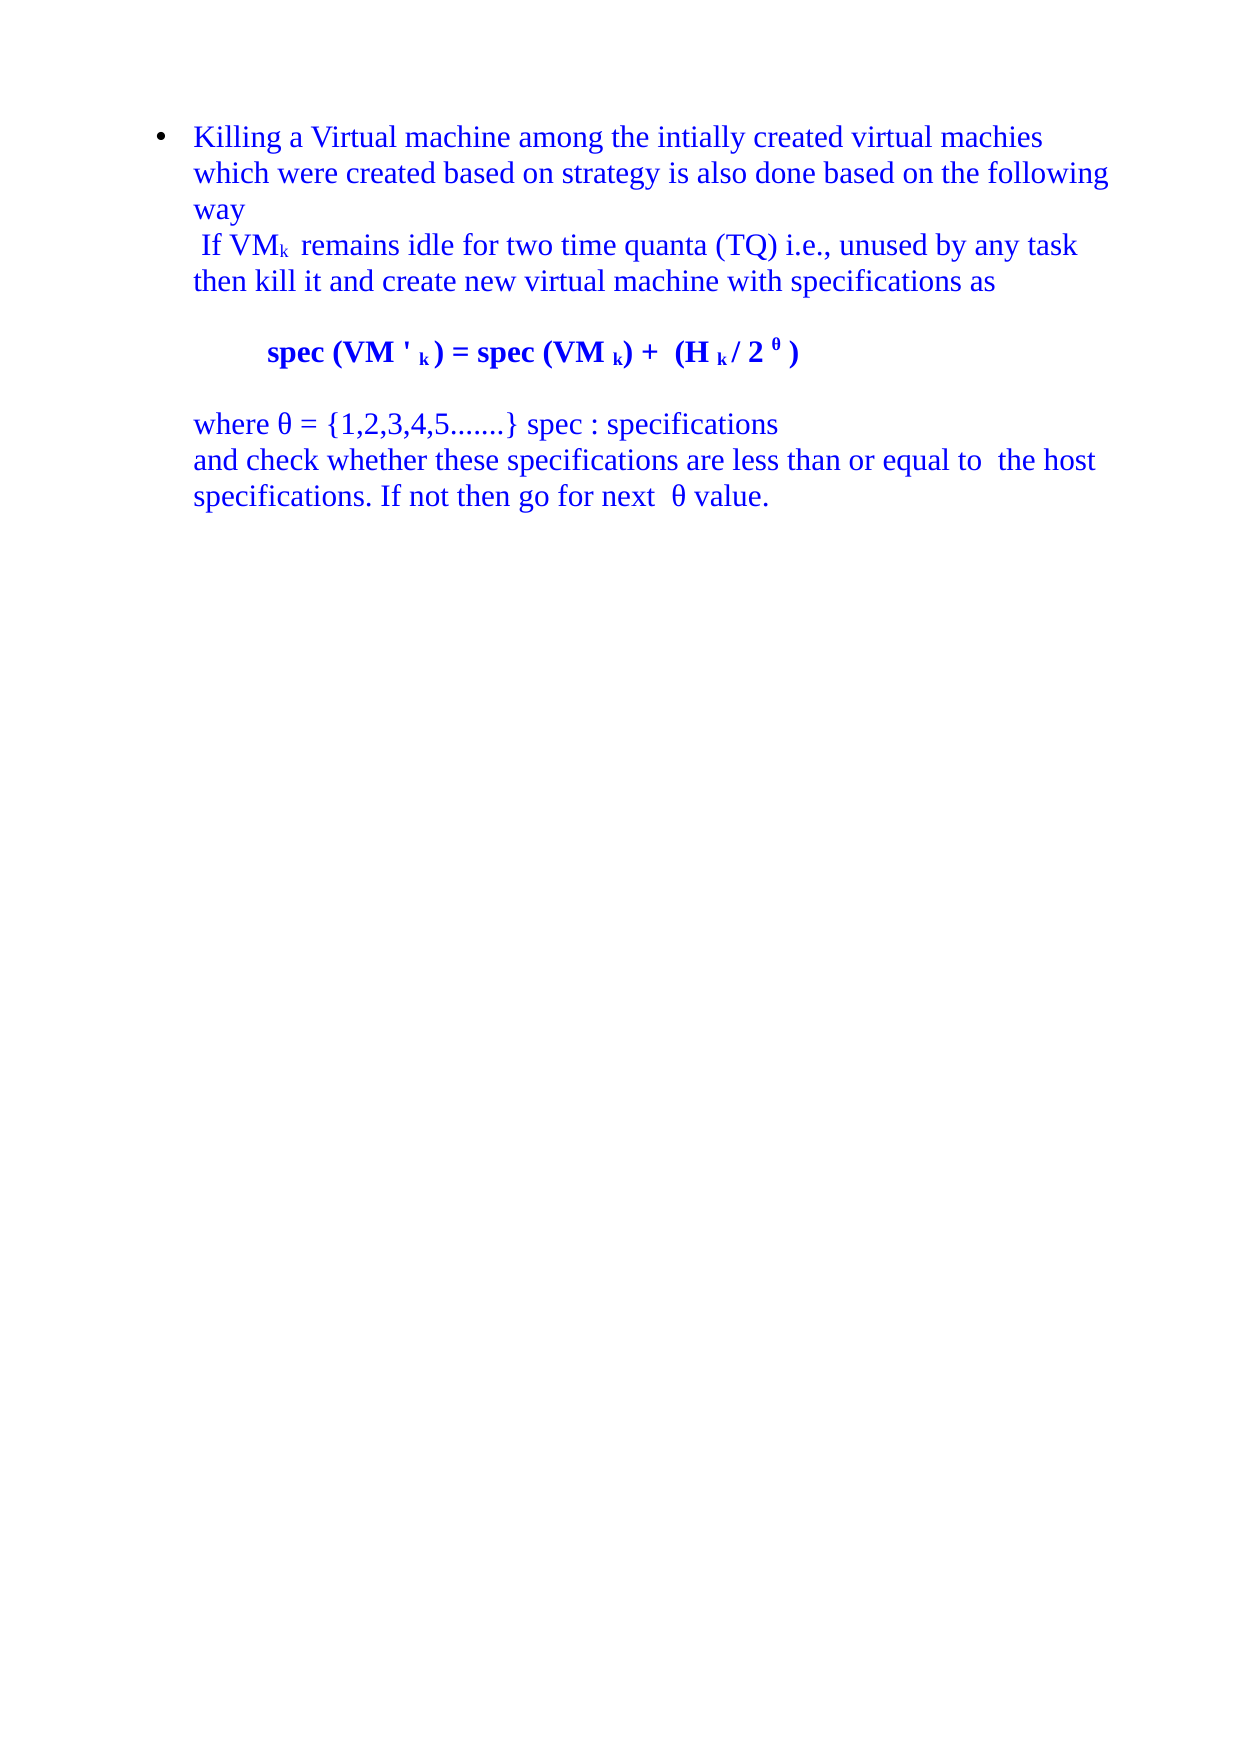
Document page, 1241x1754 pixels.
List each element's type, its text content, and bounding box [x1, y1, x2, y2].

list Killing a Virtual machine among the intially created virtual machies which were created based on strategy is also done based on the following way If VMk remains idle for two time quanta (TQ) i.e., unused by any task then kill it and create new virtual machine with specifications as spec (VM ' k ) = spec (VM k) + (H k / 2 θ ) where θ = {1,2,3,4,5.......} spec : specifications and check whether these specifications are less than or equal to the host specifications. If not then go for next θ value. [156, 118, 1122, 513]
